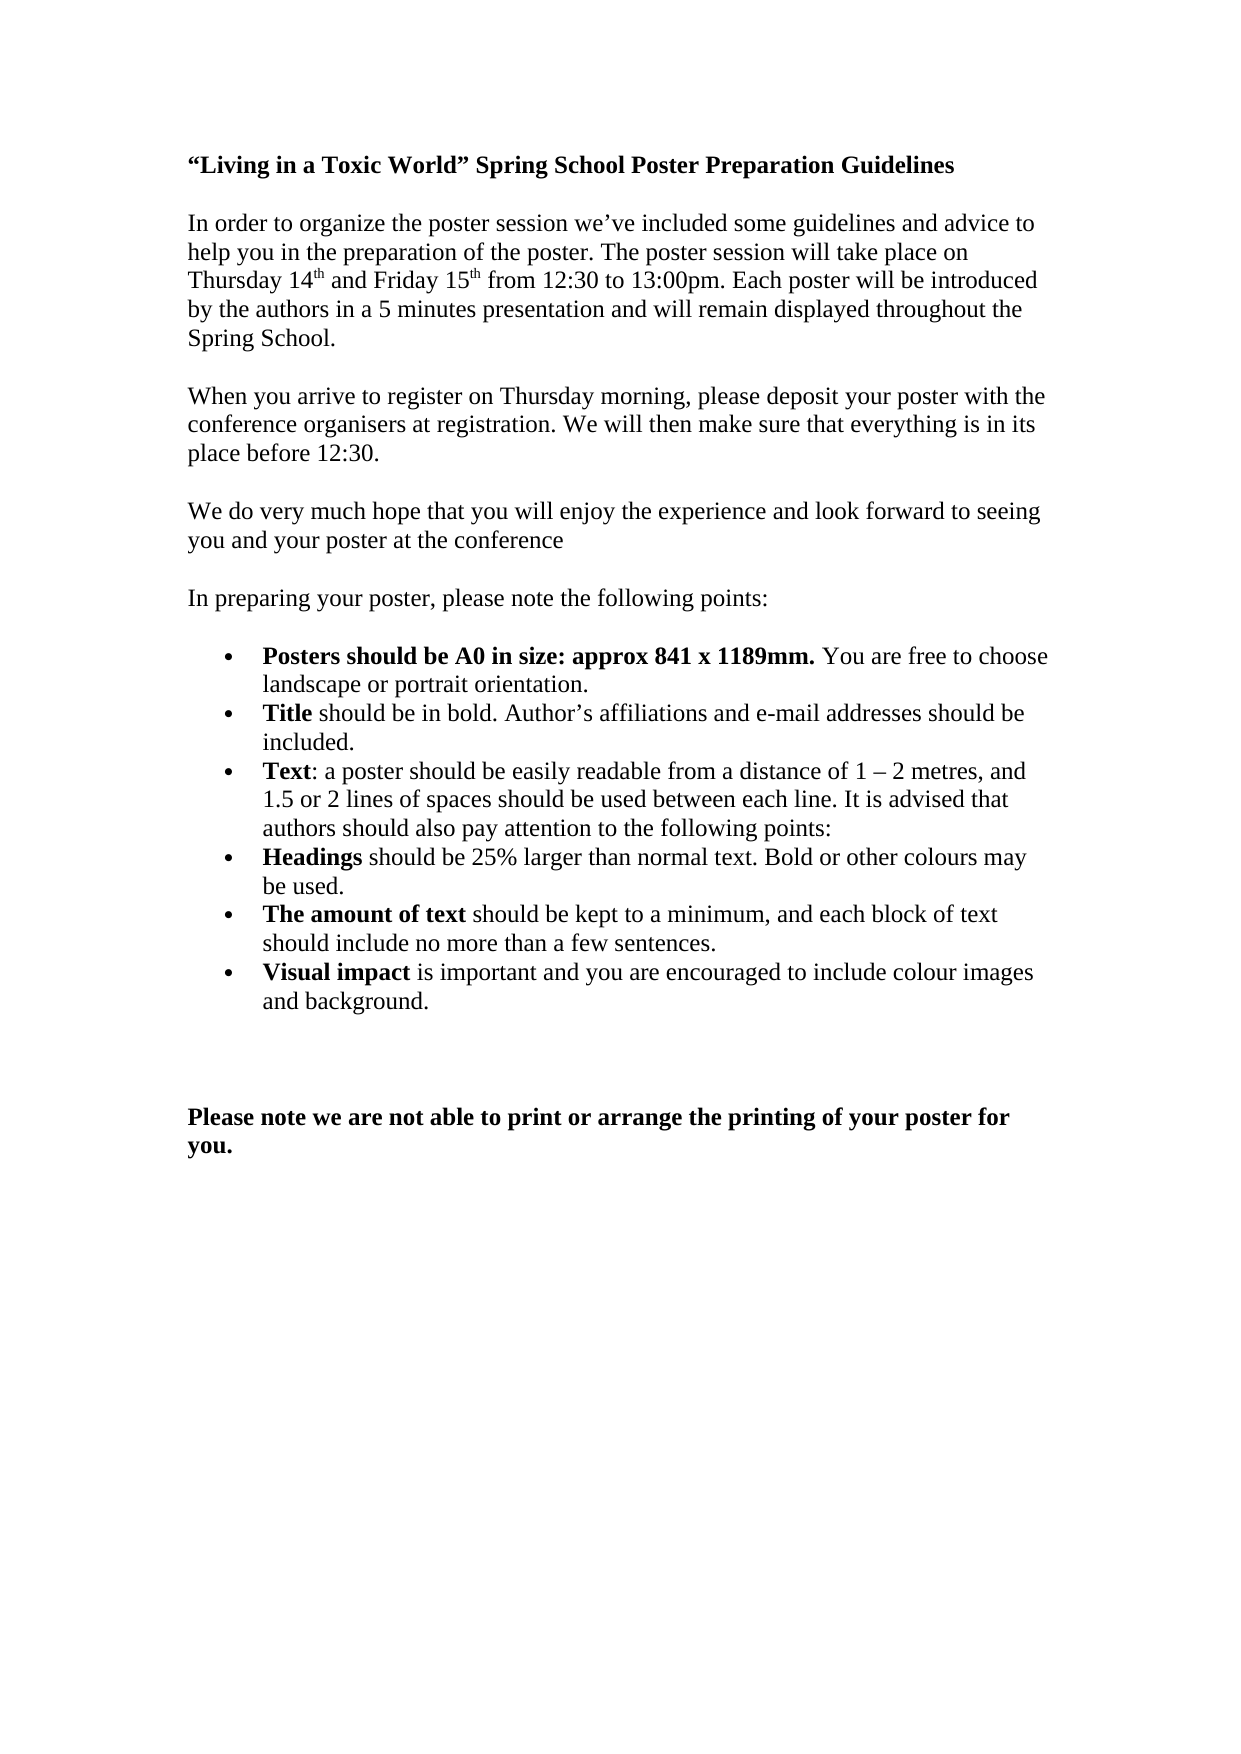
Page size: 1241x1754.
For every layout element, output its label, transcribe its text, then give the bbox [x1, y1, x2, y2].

text Please note we are not able to print or arrange the printing of your poster for you. [187, 1102, 1053, 1159]
list Visual impact is important and you are encouraged to include colour images and background. [225, 957, 1053, 1014]
text We do very much hope that you will enjoy the experience and look forward to seeing you and your poster at the conference [187, 496, 1053, 554]
list Headings should be 25% larger than normal text. Bold or other colours may be used. [225, 842, 1053, 899]
list Posters should be A0 in size: approx 841 x 1189mm. You are free to choose landscape or portrait orientation. [225, 641, 1053, 698]
text In preparing your poster, please note the following points: [187, 583, 1053, 612]
list Text: a poster should be easily readable from a distance of 1 – 2 metres, and 1.5 or 2 lines of spaces should be used between each line. It is advised that authors should also pay attention to the following points: [225, 756, 1053, 842]
list Title should be in bold. Author’s affiliations and e-mail addresses should be included. [225, 698, 1053, 756]
text In order to organize the poster session we’ve included some guidelines and advice to help you in the preparation of the poster. The poster session will take place on Thursday 14th and Friday 15th from 12:30 to 13:00pm. Each poster will be introduced by the authors in a 5 minutes presentation and will remain displayed throughout the Spring School. [187, 208, 1053, 352]
text “Living in a Toxic World” Spring School Poster Preparation Guidelines [187, 150, 1053, 179]
text When you arrive to register on Thursday morning, please deposit your poster with the conference organisers at registration. We will then make sure that everything is in its place before 12:30. [187, 381, 1053, 467]
list The amount of text should be kept to a minimum, and each block of text should include no more than a few sentences. [225, 899, 1053, 957]
